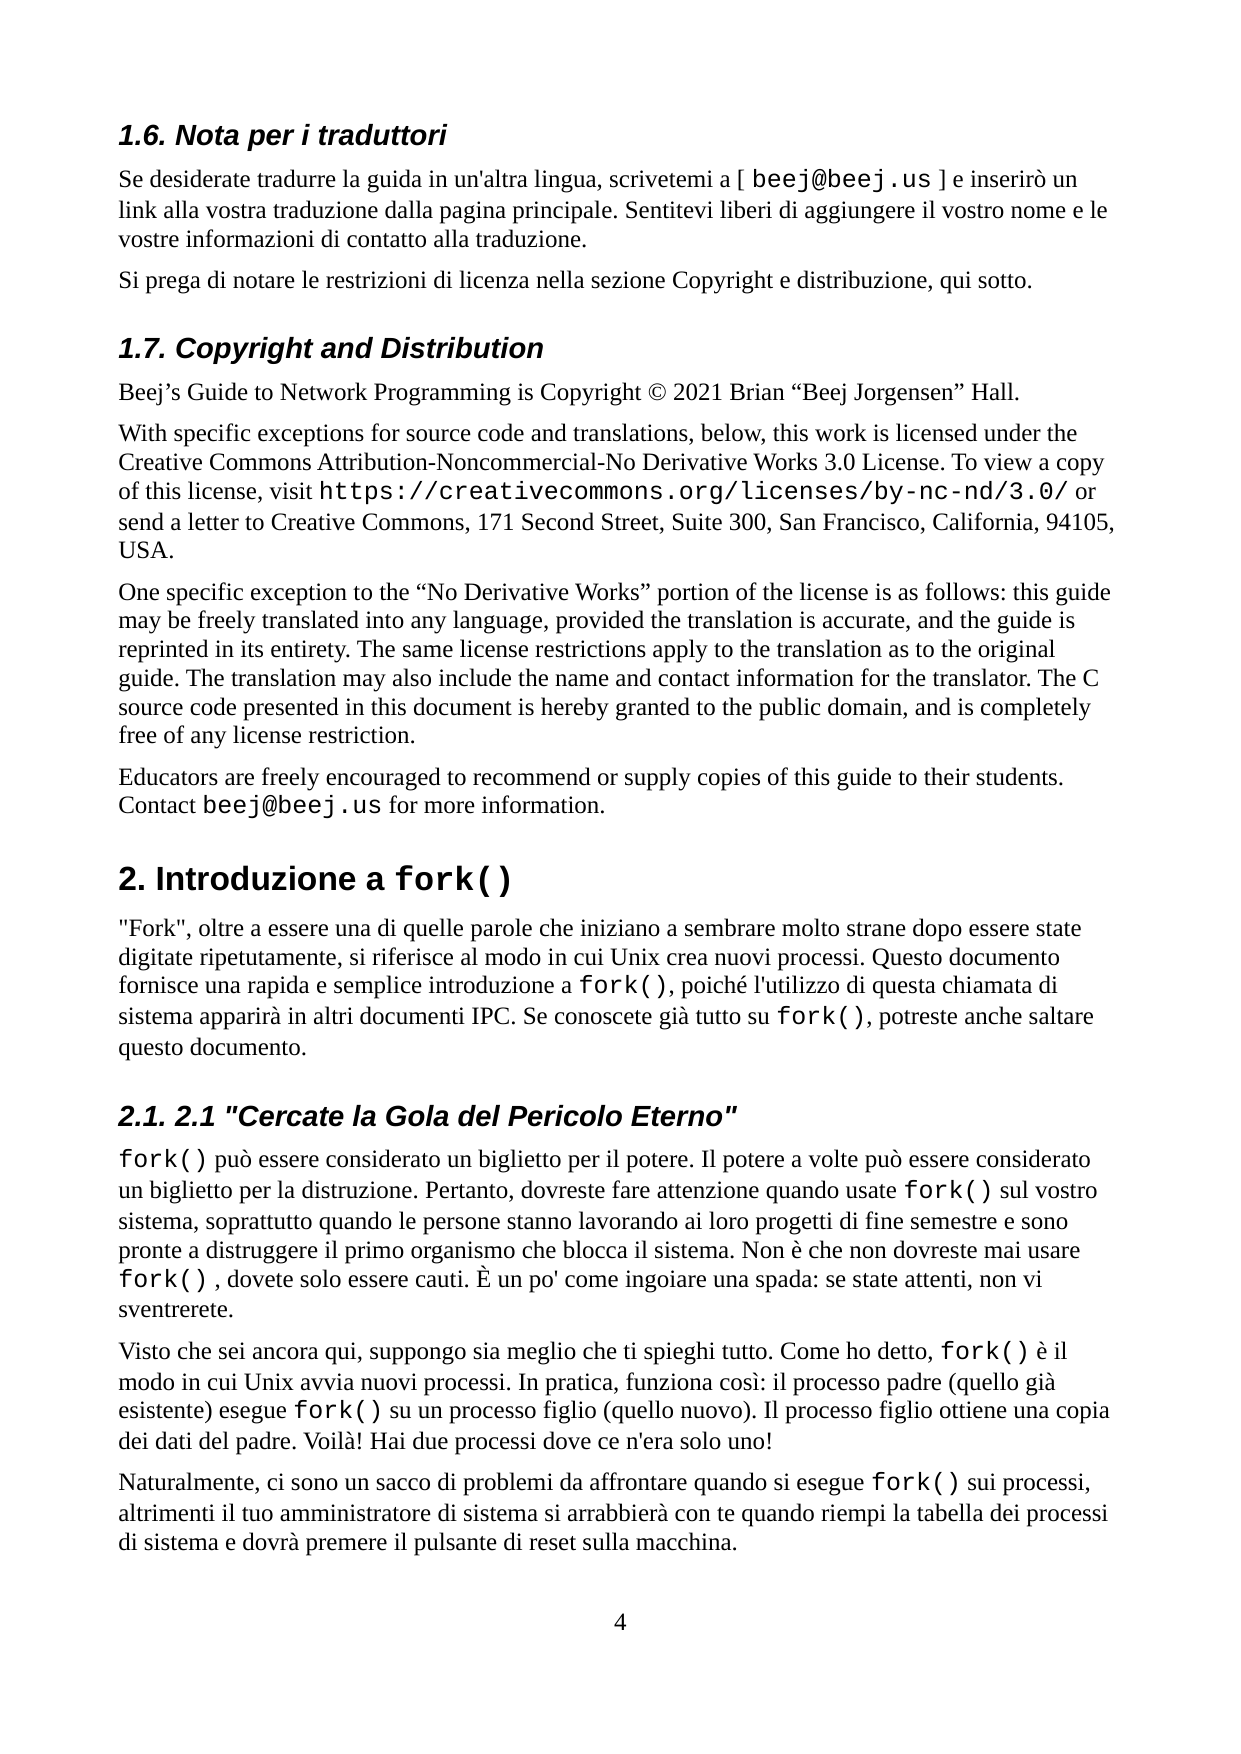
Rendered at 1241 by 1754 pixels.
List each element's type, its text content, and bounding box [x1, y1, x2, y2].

subtitle Nota per i traduttori [118, 118, 1122, 152]
subtitle 2.1 "Cercate la Gola del Pericolo Eterno" [118, 1098, 1122, 1132]
text With specific exceptions for source code and translations, below, this work is licensed under the Creative Commons Attribution-Noncommercial-No Derivative Works 3.0 License. To view a copy of this license, visit https://creativecommons.org/licenses/by-nc-nd/3.0/ or send a letter to Creative Commons, 171 Second Street, Suite 300, San Francisco, California, 94105, USA. [118, 418, 1122, 564]
text "Fork", oltre a essere una di quelle parole che iniziano a sembrare molto strane dopo essere state digitate ripetutamente, si riferisce al modo in cui Unix crea nuovi processi. Questo documento fornisce una rapida e semplice introduzione a fork(), poiché l'utilizzo di questa chiamata di sistema apparirà in altri documenti IPC. Se conoscete già tutto su fork(), potreste anche saltare questo documento. [118, 913, 1122, 1061]
text Se desiderate tradurre la guida in un'altra lingua, scrivetemi a [ beej@beej.us ] e inserirò un link alla vostra traduzione dalla pagina principale. Sentitevi liberi di aggiungere il vostro nome e le vostre informazioni di contatto alla traduzione. [118, 164, 1122, 252]
text Visto che sei ancora qui, suppongo sia meglio che ti spieghi tutto. Come ho detto, fork() è il modo in cui Unix avvia nuovi processi. In pratica, funziona così: il processo padre (quello già esistente) esegue fork() su un processo figlio (quello nuovo). Il processo figlio ottiene una copia dei dati del padre. Voilà! Hai due processi dove ce n'era solo uno! [118, 1336, 1122, 1455]
text Beej’s Guide to Network Programming is Copyright © 2021 Brian “Beej Jorgensen” Hall. [118, 377, 1122, 406]
text fork() può essere considerato un biglietto per il potere. Il potere a volte può essere considerato un biglietto per la distruzione. Pertanto, dovreste fare attenzione quando usate fork() sul vostro sistema, soprattutto quando le persone stanno lavorando ai loro progetti di fine semestre e sono pronte a distruggere il primo organismo che blocca il sistema. Non è che non dovreste mai usare fork() , dovete solo essere cauti. È un po' come ingoiare una spada: se state attenti, non vi sventrerete. [118, 1144, 1122, 1323]
text Si prega di notare le restrizioni di licenza nella sezione Copyright e distribuzione, qui sotto. [118, 265, 1122, 294]
text Naturalmente, ci sono un sacco di problemi da affrontare quando si esegue fork() sui processi, altrimenti il tuo amministratore di sistema si arrabbierà con te quando riempi la tabella dei processi di sistema e dovrà premere il pulsante di reset sulla macchina. [118, 1467, 1122, 1556]
text One specific exception to the “No Derivative Works” portion of the license is as follows: this guide may be freely translated into any language, provided the translation is accurate, and the guide is reprinted in its entirety. The same license restrictions apply to the translation as to the original guide. The translation may also include the name and contact information for the translator. The C source code presented in this document is hereby granted to the public domain, and is completely free of any license restriction. [118, 577, 1122, 749]
text Educators are freely encouraged to recommend or supply copies of this guide to their students. Contact beej@beej.us for more information. [118, 762, 1122, 821]
subtitle Copyright and Distribution [118, 331, 1122, 365]
subtitle Introduzione a fork() [118, 859, 1122, 901]
